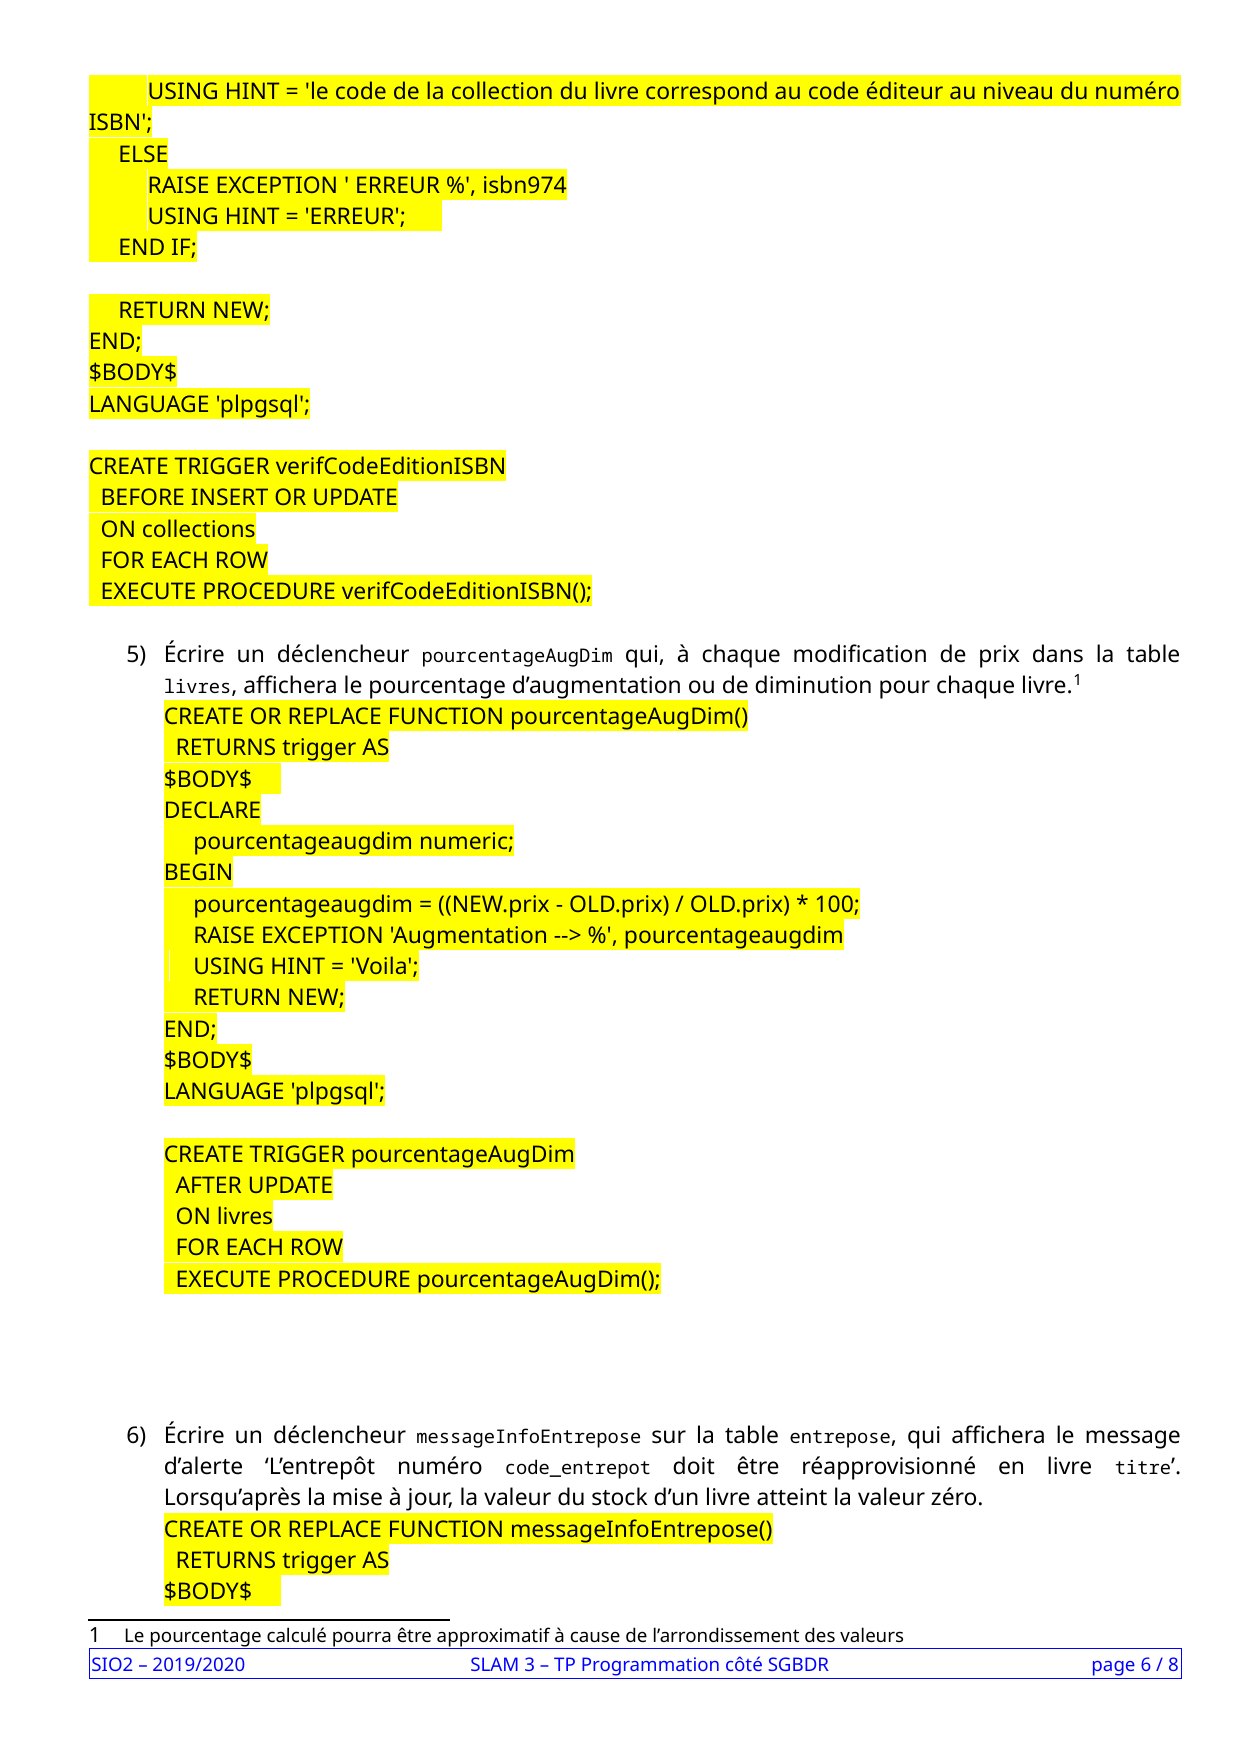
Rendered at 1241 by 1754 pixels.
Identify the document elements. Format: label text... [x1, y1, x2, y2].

text RAISE EXCEPTION ' ERREUR %', isbn974 [88, 169, 1181, 200]
text ELSE [88, 137, 1181, 169]
text END; [163, 1012, 1181, 1044]
text pourcentageaugdim = ((NEW.prix - OLD.prix) / OLD.prix) * 100; [163, 887, 1181, 919]
text $BODY$ [88, 356, 1181, 387]
text pourcentageaugdim numeric; [163, 825, 1181, 856]
text AFTER UPDATE [163, 1169, 1181, 1200]
text END IF; [88, 231, 1181, 262]
text $BODY$ [163, 1575, 1181, 1606]
text BEFORE INSERT OR UPDATE [88, 481, 1181, 512]
text RETURNS trigger AS [163, 1544, 1181, 1575]
text END; [88, 325, 1181, 356]
text USING HINT = 'ERREUR'; [88, 200, 1181, 231]
text DECLARE [163, 794, 1181, 825]
text ON livres [163, 1200, 1181, 1231]
text ON collections [88, 512, 1181, 544]
text LANGUAGE 'plpgsql'; [163, 1075, 1181, 1106]
text BEGIN [163, 856, 1181, 887]
list Écrire un déclencheur pourcentageAugDim qui, à chaque modification de prix dans la table livres, affichera le pourcentage d’augmentation ou de diminution pour chaque livre. [126, 637, 1181, 700]
text LANGUAGE 'plpgsql'; [88, 387, 1181, 419]
text FOR EACH ROW [88, 544, 1181, 575]
text USING HINT = 'Voila'; [163, 950, 1181, 981]
text CREATE OR REPLACE FUNCTION pourcentageAugDim() [163, 700, 1181, 731]
text RETURN NEW; [88, 294, 1181, 325]
text $BODY$ [163, 762, 1181, 794]
text CREATE TRIGGER pourcentageAugDim [163, 1137, 1181, 1169]
list Le pourcentage calculé pourra être approximatif à cause de l’arrondissement des valeurs [88, 1620, 1181, 1648]
text $BODY$ [163, 1044, 1181, 1075]
text RETURNS trigger AS [163, 731, 1181, 762]
text RAISE EXCEPTION 'Augmentation --> %', pourcentageaugdim [163, 919, 1181, 950]
text RETURN NEW; [163, 981, 1181, 1012]
text EXECUTE PROCEDURE pourcentageAugDim(); [163, 1262, 1181, 1294]
text CREATE OR REPLACE FUNCTION messageInfoEntrepose() [163, 1512, 1181, 1544]
text EXECUTE PROCEDURE verifCodeEditionISBN(); [88, 575, 1181, 606]
list Écrire un déclencheur messageInfoEntrepose sur la table entrepose, qui affichera le message d’alerte ‘L’entrepôt numéro code_entrepot doit être réapprovisionné en livre titre’. Lorsqu’après la mise à jour, la valeur du stock d’un livre atteint la valeur zéro. [126, 1419, 1181, 1512]
text USING HINT = 'le code de la collection du livre correspond au code éditeur au niveau du numéro ISBN'; [88, 75, 1181, 137]
text FOR EACH ROW [163, 1231, 1181, 1262]
text CREATE TRIGGER verifCodeEditionISBN [88, 450, 1181, 481]
